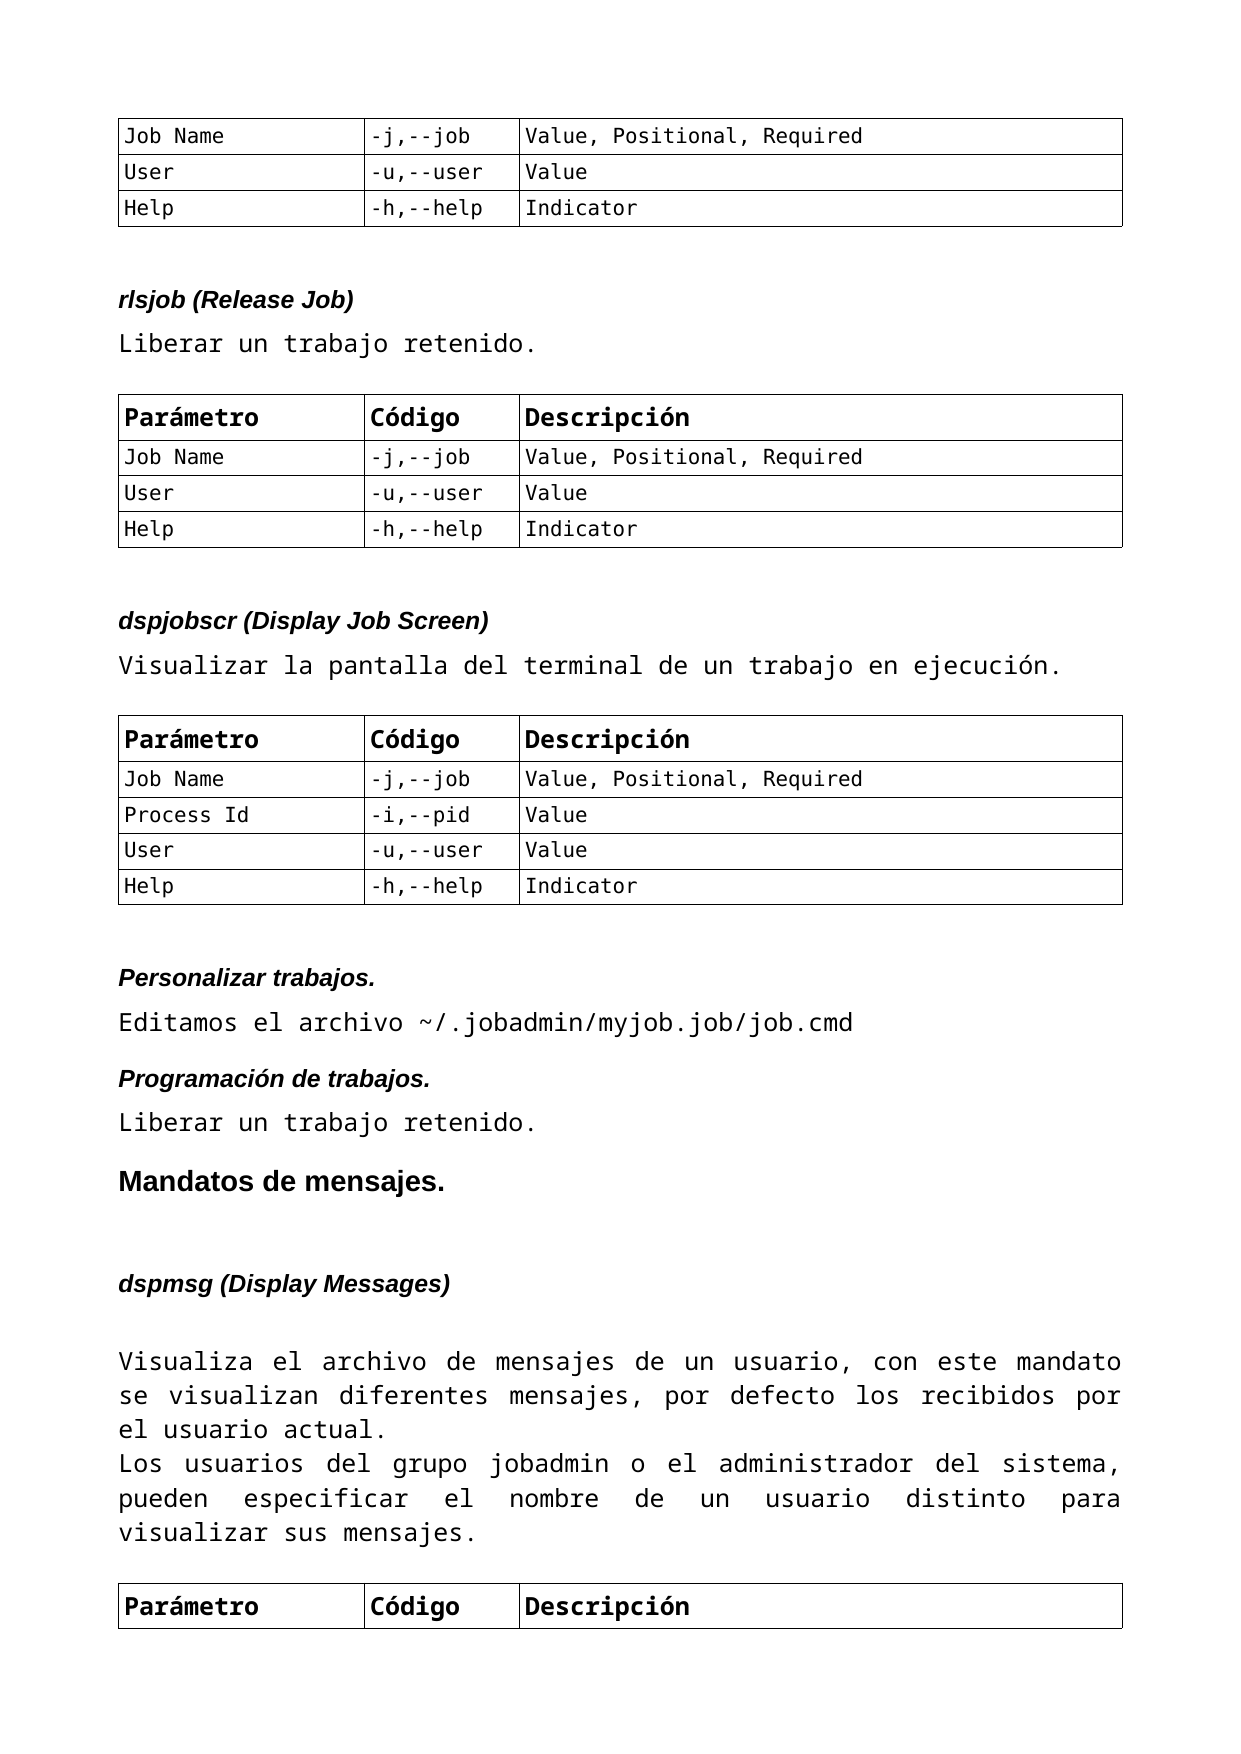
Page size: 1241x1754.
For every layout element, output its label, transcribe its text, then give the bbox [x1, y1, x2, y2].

table_cell Help [119, 191, 364, 226]
text Visualiza el archivo de mensajes de un usuario, con este mandato se visualizan diferentes mensajes, por defecto los recibidos por el usuario actual. [118, 1344, 1122, 1446]
table_header Descripción [520, 716, 1122, 761]
table_header Código [365, 395, 519, 439]
table_cell Help [119, 870, 364, 904]
text Liberar un trabajo retenido. [118, 1105, 1122, 1139]
table_cell Value [520, 476, 1122, 511]
table_cell -h,--help [365, 870, 519, 904]
table_header Código [365, 1584, 519, 1628]
subtitle Programación de trabajos. [118, 1064, 1122, 1092]
table_cell Indicator [520, 191, 1122, 226]
table_cell -u,--user [365, 834, 519, 868]
table_cell Indicator [520, 512, 1122, 547]
table_cell Value [520, 834, 1122, 868]
table_cell Job Name [119, 762, 364, 797]
table_cell User [119, 155, 364, 190]
table_header Descripción [520, 395, 1122, 439]
subtitle dspmsg (Display Messages) [118, 1269, 1122, 1297]
table_cell Value [520, 155, 1122, 190]
table_header Código [365, 716, 519, 761]
text Visualizar la pantalla del terminal de un trabajo en ejecución. [118, 647, 1122, 681]
table_cell Help [119, 512, 364, 547]
text Editamos el archivo ~/.jobadmin/myjob.job/job.cmd [118, 1004, 1122, 1039]
table_cell Job Name [119, 119, 364, 154]
subtitle Personalizar trabajos. [118, 963, 1122, 992]
table_cell -h,--help [365, 191, 519, 226]
subtitle Mandatos de mensajes. [118, 1164, 1122, 1197]
table_cell -u,--user [365, 155, 519, 190]
table_header Parámetro [119, 1584, 364, 1628]
table_cell -i,--pid [365, 798, 519, 833]
table_cell -j,--job [365, 762, 519, 797]
table_cell Job Name [119, 441, 364, 475]
table_cell -h,--help [365, 512, 519, 547]
table_cell Value, Positional, Required [520, 441, 1122, 475]
table_cell Value, Positional, Required [520, 119, 1122, 154]
table_cell Indicator [520, 870, 1122, 904]
table_cell -j,--job [365, 119, 519, 154]
subtitle dspjobscr (Display Job Screen) [118, 606, 1122, 635]
text Liberar un trabajo retenido. [118, 326, 1122, 360]
table_header Parámetro [119, 395, 364, 439]
table_cell User [119, 834, 364, 868]
table_cell Process Id [119, 798, 364, 833]
text Los usuarios del grupo jobadmin o el administrador del sistema, pueden especificar el nombre de un usuario distinto para visualizar sus mensajes. [118, 1446, 1122, 1548]
table_cell User [119, 476, 364, 511]
table_cell -j,--job [365, 441, 519, 475]
table_cell -u,--user [365, 476, 519, 511]
table_header Descripción [520, 1584, 1122, 1628]
table_cell Value, Positional, Required [520, 762, 1122, 797]
table_header Parámetro [119, 716, 364, 761]
table_cell Value [520, 798, 1122, 833]
subtitle rlsjob (Release Job) [118, 285, 1122, 313]
